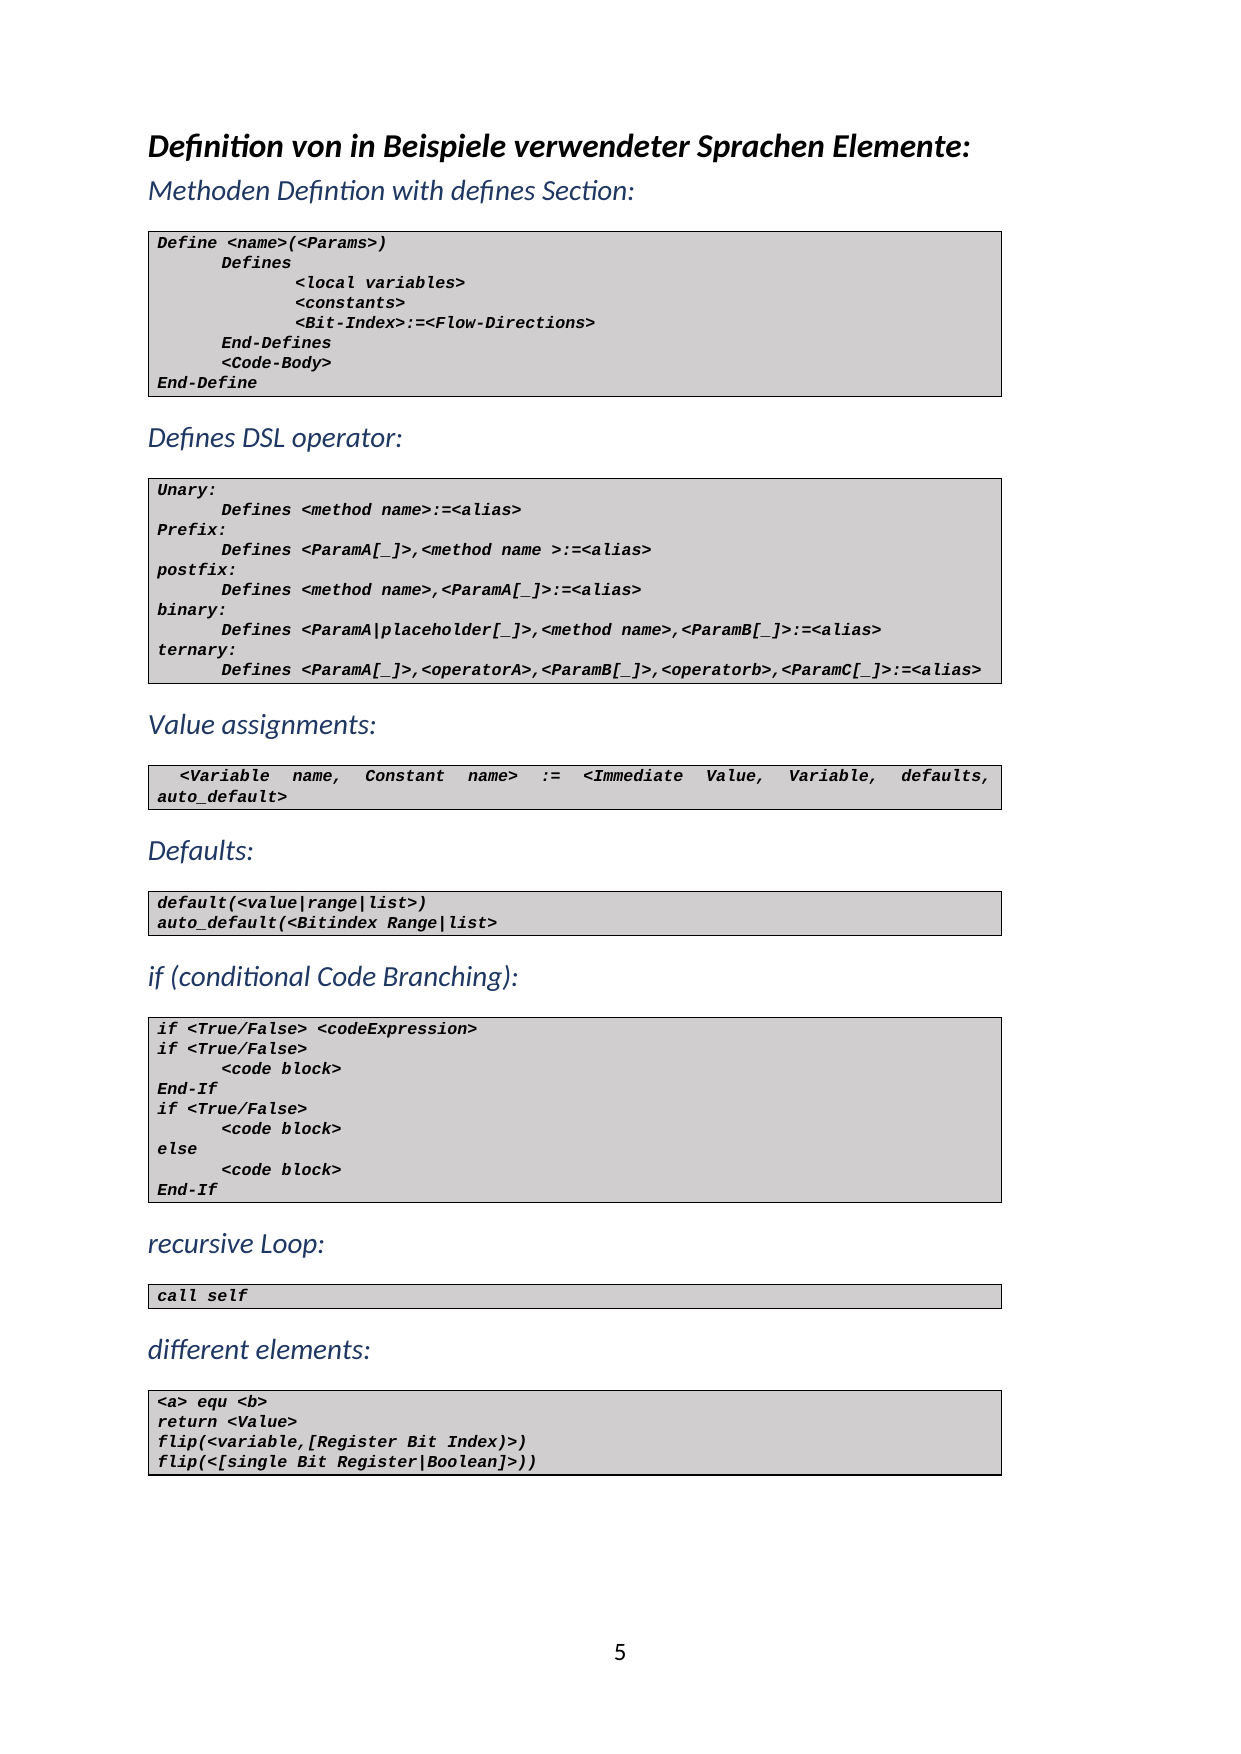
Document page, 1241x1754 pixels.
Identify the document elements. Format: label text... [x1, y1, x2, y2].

subtitle Definition von in Beispiele verwendeter Sprachen Elemente: [148, 124, 1092, 165]
text call self [149, 1285, 1001, 1308]
text <Variable name, Constant name> := <Immediate Value, Variable, defaults, auto_default> [149, 766, 1001, 809]
text Unary: Defines <method name>:=<alias> Prefix: Defines <ParamA[_]>,<method name >:=<alias> postfix: Defines <method name>,<ParamA[_]>:=<alias> binary: Defines <ParamA|placeholder[_]>,<method name>,<ParamB[_]>:=<alias> ternary: Defines <ParamA[_]>,<operatorA>,<ParamB[_]>,<operatorb>,<ParamC[_]>:=<alias> [149, 479, 1001, 683]
text <a> equ <b> return <Value> flip(<variable,[Register Bit Index)>) flip(<[single Bit Register|Boolean]>)) [149, 1391, 1001, 1474]
text Define <name>(<Params>) Defines <local variables> <constants> <Bit-Index>:=<Flow-Directions> End-Defines <Code-Body> End-Define [149, 232, 1001, 396]
subtitle different elements: [148, 1331, 1092, 1367]
subtitle Value assignments: [148, 706, 1092, 742]
subtitle recursive Loop: [148, 1225, 1092, 1261]
text if <True/False> <codeExpression> if <True/False> <code block> End-If if <True/False> <code block> else <code block> End-If [149, 1018, 1001, 1202]
subtitle Defines DSL operator: [148, 419, 1092, 455]
subtitle Methoden Defintion with defines Section: [148, 172, 1092, 208]
subtitle if (conditional Code Branching): [148, 958, 1092, 994]
subtitle Defaults: [148, 832, 1092, 868]
text default(<value|range|list>) auto_default(<Bitindex Range|list> [149, 892, 1001, 935]
